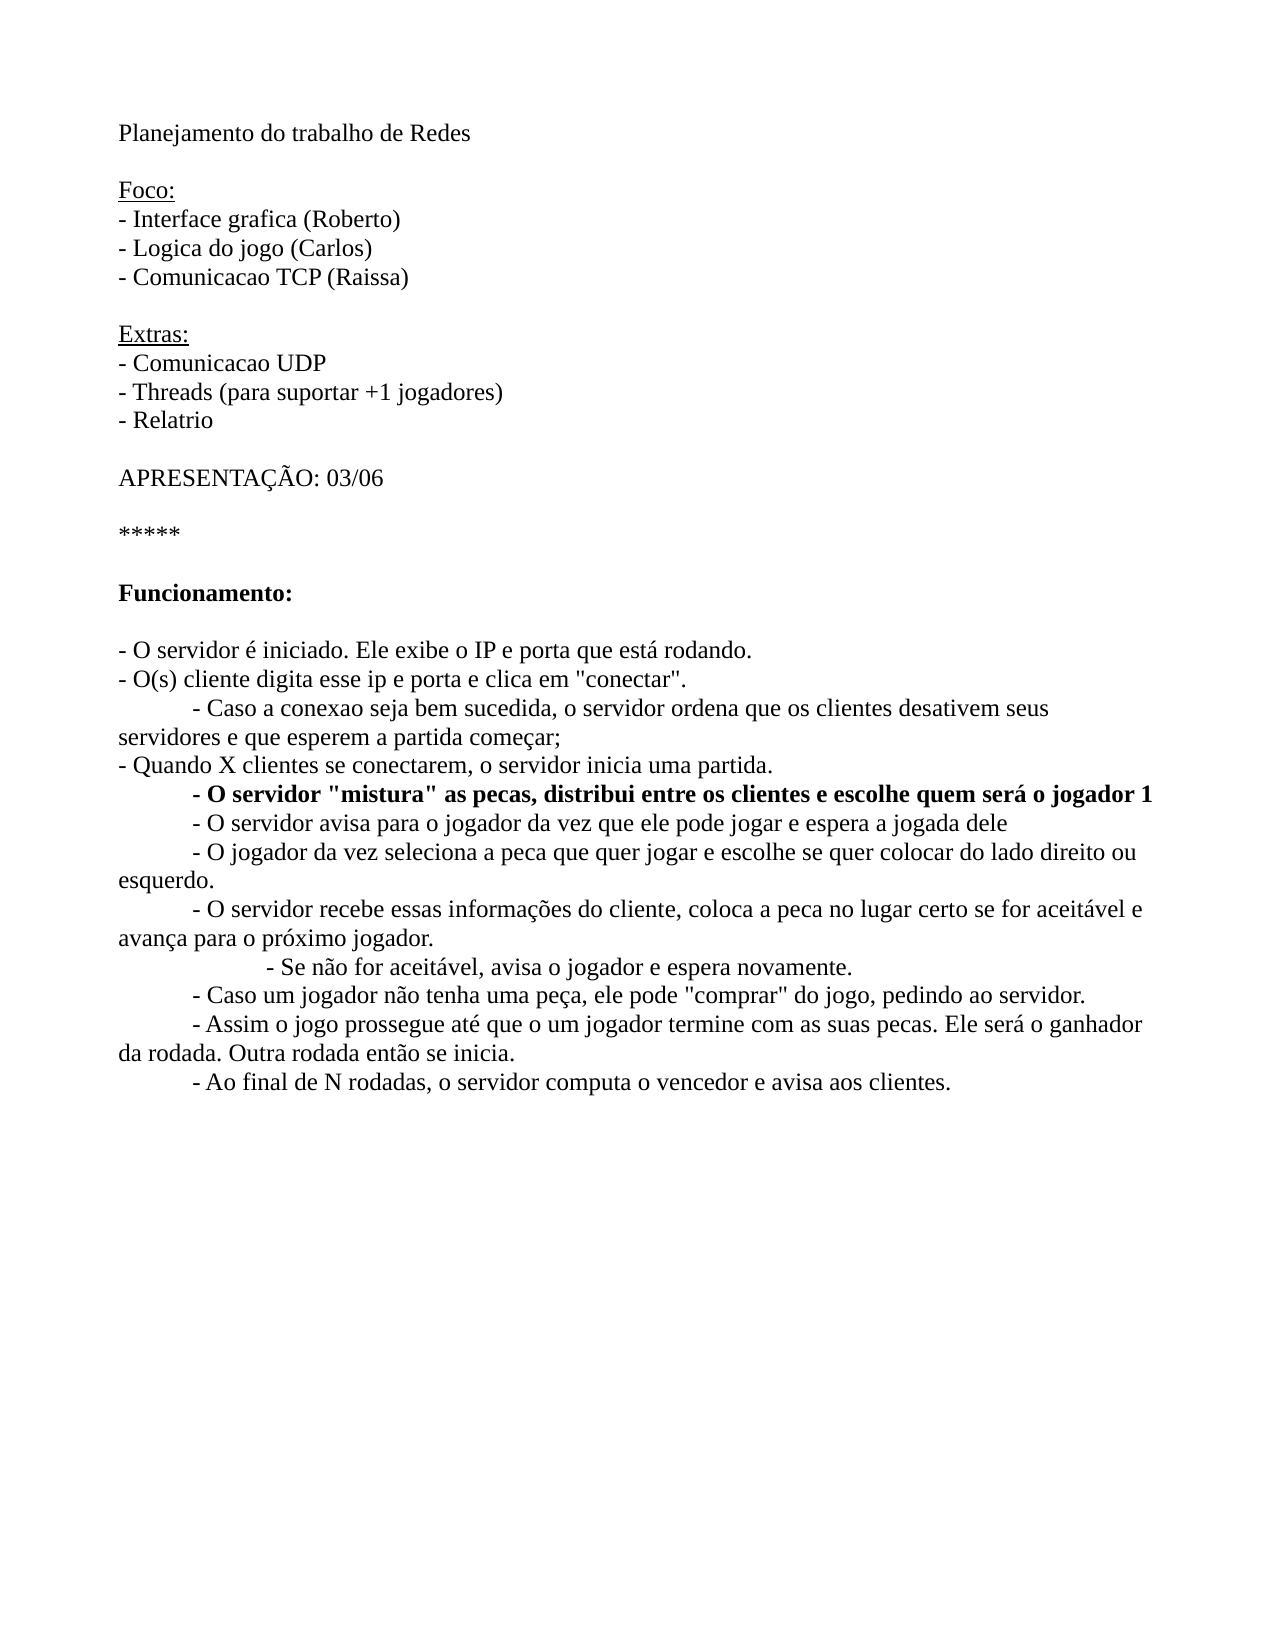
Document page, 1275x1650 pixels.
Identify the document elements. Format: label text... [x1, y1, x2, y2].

text - Assim o jogo prossegue até que o um jogador termine com as suas pecas. Ele será o ganhador da rodada. Outra rodada então se inicia. [118, 1009, 1157, 1067]
text Funcionamento: [118, 578, 1157, 607]
text - Interface grafica (Roberto) [118, 204, 1157, 233]
text - O(s) cliente digita esse ip e porta e clica em "conectar". [118, 664, 1157, 693]
text ***** [118, 521, 1157, 549]
text - Ao final de N rodadas, o servidor computa o vencedor e avisa aos clientes. [118, 1067, 1157, 1096]
text APRESENTAÇÃO: 03/06 [118, 463, 1157, 492]
text - Logica do jogo (Carlos) [118, 233, 1157, 262]
text - Se não for aceitável, avisa o jogador e espera novamente. [118, 952, 1157, 981]
text Foco: [118, 176, 1157, 204]
text - O jogador da vez seleciona a peca que quer jogar e escolhe se quer colocar do lado direito ou esquerdo. [118, 837, 1157, 894]
text - Comunicacao TCP (Raissa) [118, 262, 1157, 291]
text - Threads (para suportar +1 jogadores) [118, 377, 1157, 406]
text - O servidor "mistura" as pecas, distribui entre os clientes e escolhe quem será o jogador 1 [118, 779, 1157, 808]
text - Quando X clientes se conectarem, o servidor inicia uma partida. [118, 751, 1157, 779]
text - Caso um jogador não tenha uma peça, ele pode "comprar" do jogo, pedindo ao servidor. [118, 981, 1157, 1009]
text Extras: [118, 319, 1157, 348]
text - Caso a conexao seja bem sucedida, o servidor ordena que os clientes desativem seus servidores e que esperem a partida começar; [118, 693, 1157, 751]
text - O servidor recebe essas informações do cliente, coloca a peca no lugar certo se for aceitável e avança para o próximo jogador. [118, 894, 1157, 952]
text - O servidor é iniciado. Ele exibe o IP e porta que está rodando. [118, 636, 1157, 664]
text - Relatrio [118, 406, 1157, 434]
text - O servidor avisa para o jogador da vez que ele pode jogar e espera a jogada dele [118, 808, 1157, 837]
text Planejamento do trabalho de Redes [118, 118, 1157, 147]
text - Comunicacao UDP [118, 348, 1157, 377]
